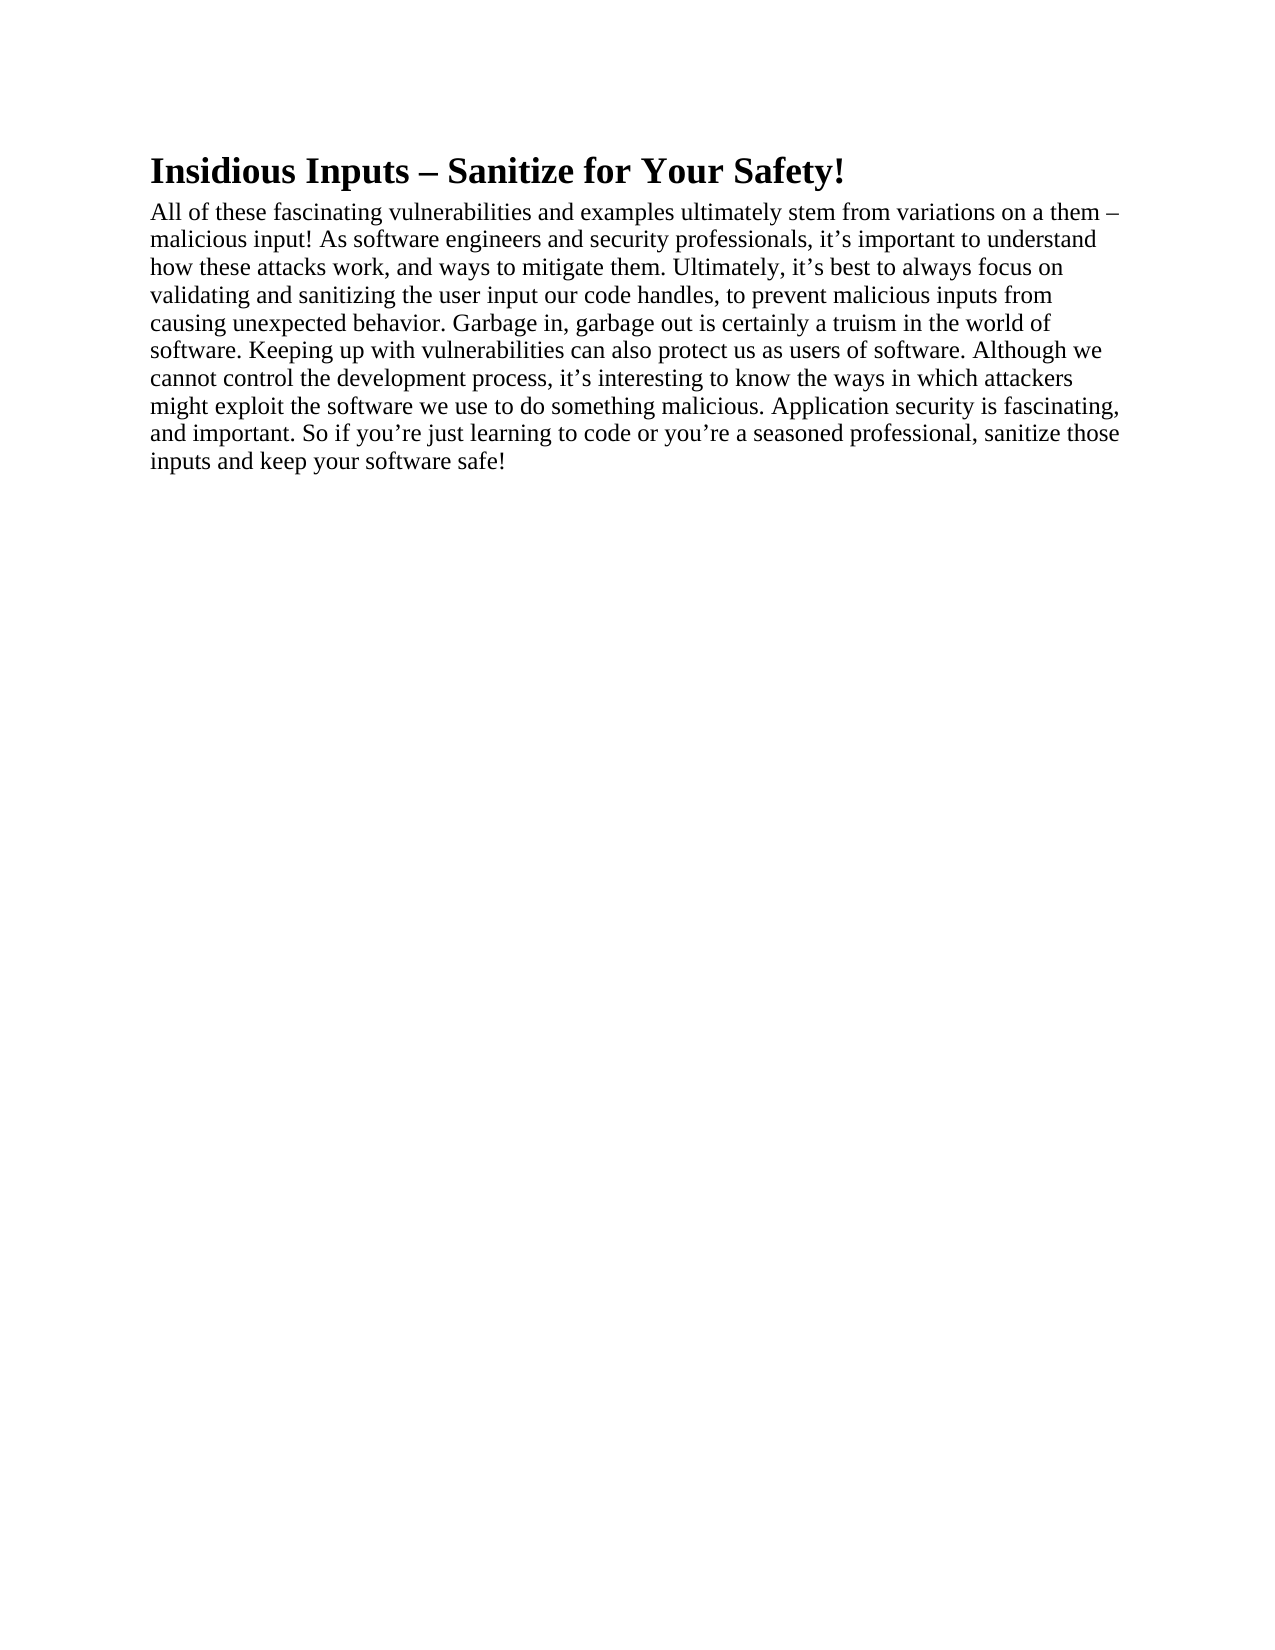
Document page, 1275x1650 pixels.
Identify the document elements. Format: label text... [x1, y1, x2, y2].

subtitle Insidious Inputs – Sanitize for Your Safety! [150, 150, 1125, 192]
text All of these fascinating vulnerabilities and examples ultimately stem from variations on a them – malicious input! As software engineers and security professionals, it’s important to understand how these attacks work, and ways to mitigate them. Ultimately, it’s best to always focus on validating and sanitizing the user input our code handles, to prevent malicious inputs from causing unexpected behavior. Garbage in, garbage out is certainly a truism in the world of software. Keeping up with vulnerabilities can also protect us as users of software. Although we cannot control the development process, it’s interesting to know the ways in which attackers might exploit the software we use to do something malicious. Application security is fascinating, and important. So if you’re just learning to code or you’re a seasoned professional, sanitize those inputs and keep your software safe! [150, 198, 1125, 475]
